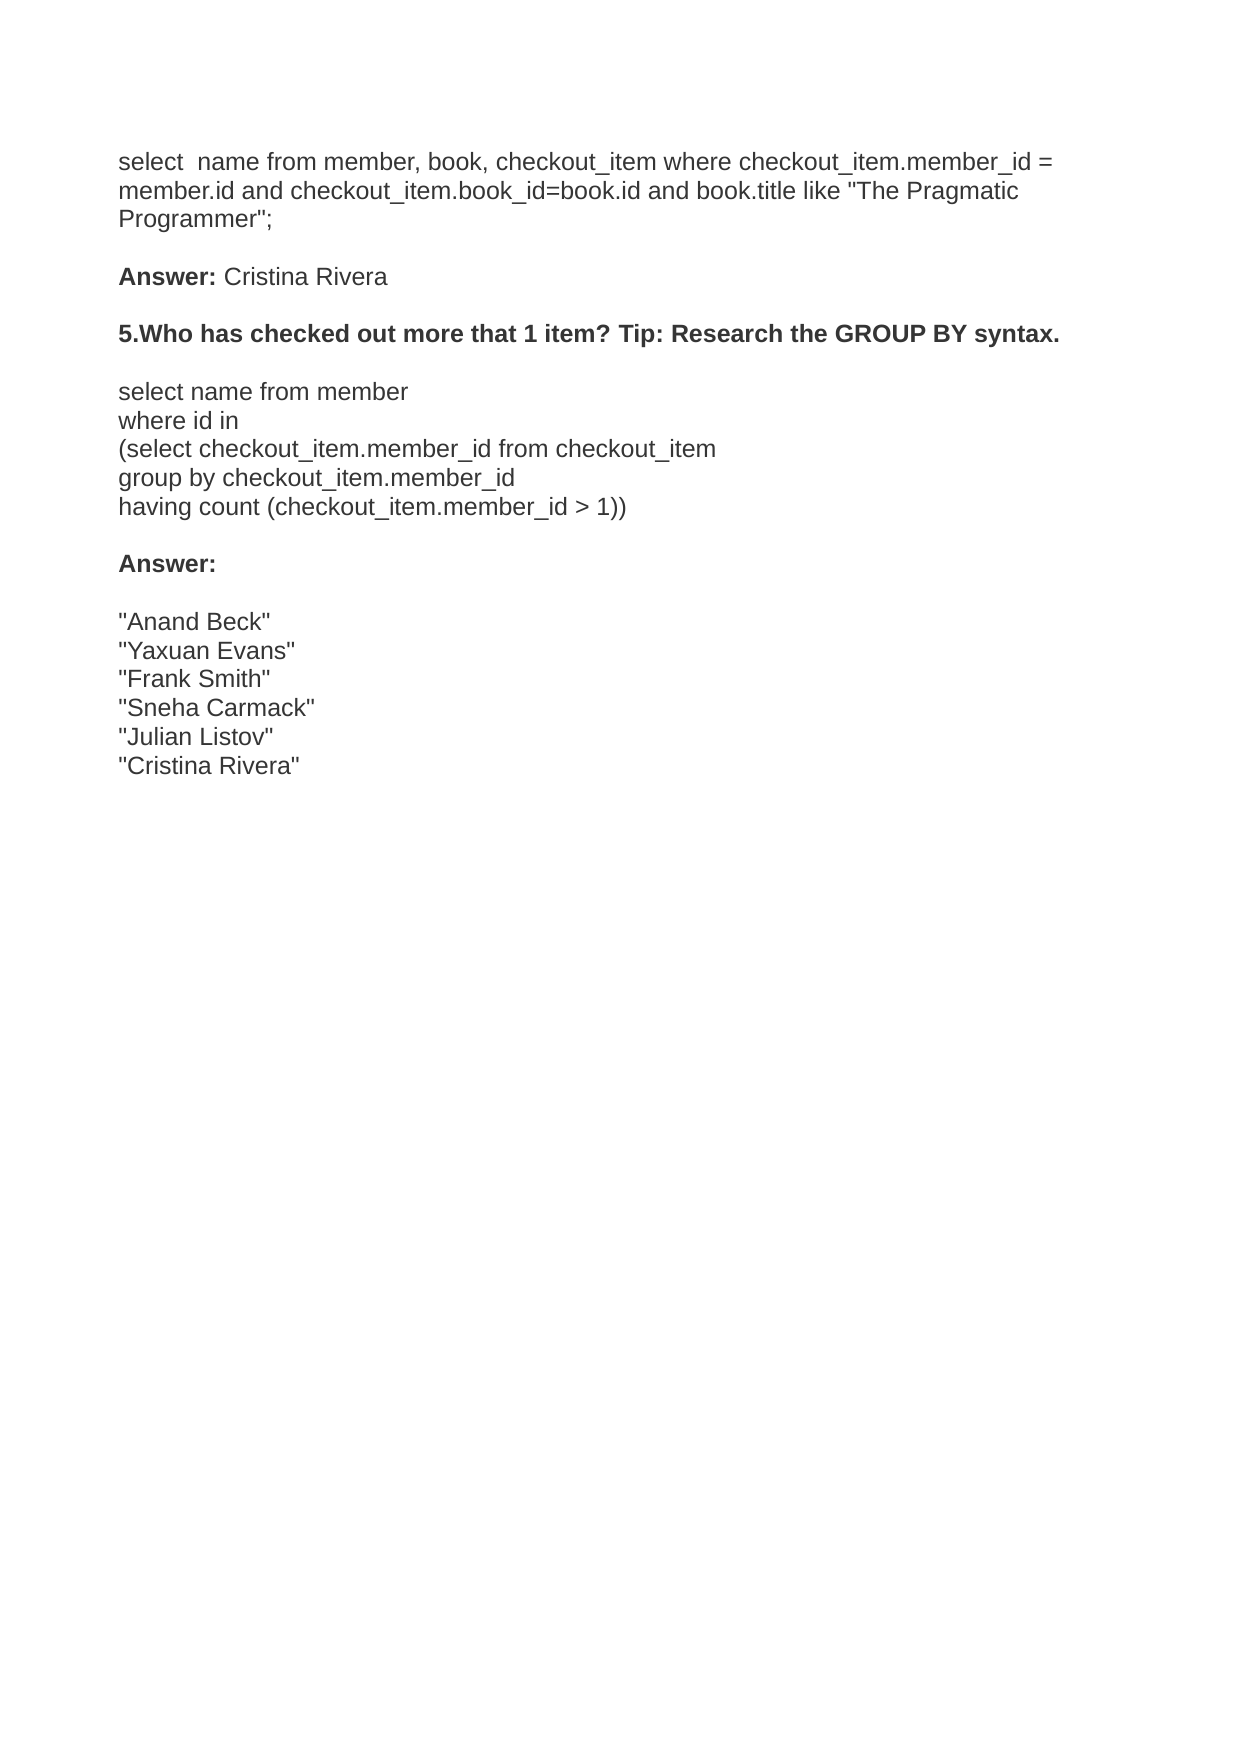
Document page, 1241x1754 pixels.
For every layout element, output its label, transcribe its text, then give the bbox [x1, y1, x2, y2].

text "Julian Listov" [118, 722, 1122, 751]
text "Frank Smith" [118, 664, 1122, 693]
text select name from member [118, 377, 1122, 406]
text "Sneha Carmack" [118, 693, 1122, 722]
text Answer: [118, 549, 1122, 578]
text "Cristina Rivera" [118, 751, 1122, 779]
list Who has checked out more that 1 item? Tip: Research the GROUP BY syntax. [118, 319, 1122, 348]
text select name from member, book, checkout_item where checkout_item.member_id = member.id and checkout_item.book_id=book.id and book.title like "The Pragmatic Programmer"; [118, 147, 1122, 233]
text group by checkout_item.member_id [118, 463, 1122, 492]
text having count (checkout_item.member_id > 1)) [118, 492, 1122, 521]
text (select checkout_item.member_id from checkout_item [118, 434, 1122, 463]
text "Anand Beck" [118, 607, 1122, 636]
text "Yaxuan Evans" [118, 636, 1122, 664]
text Answer: Cristina Rivera [118, 262, 1122, 291]
text where id in [118, 406, 1122, 434]
